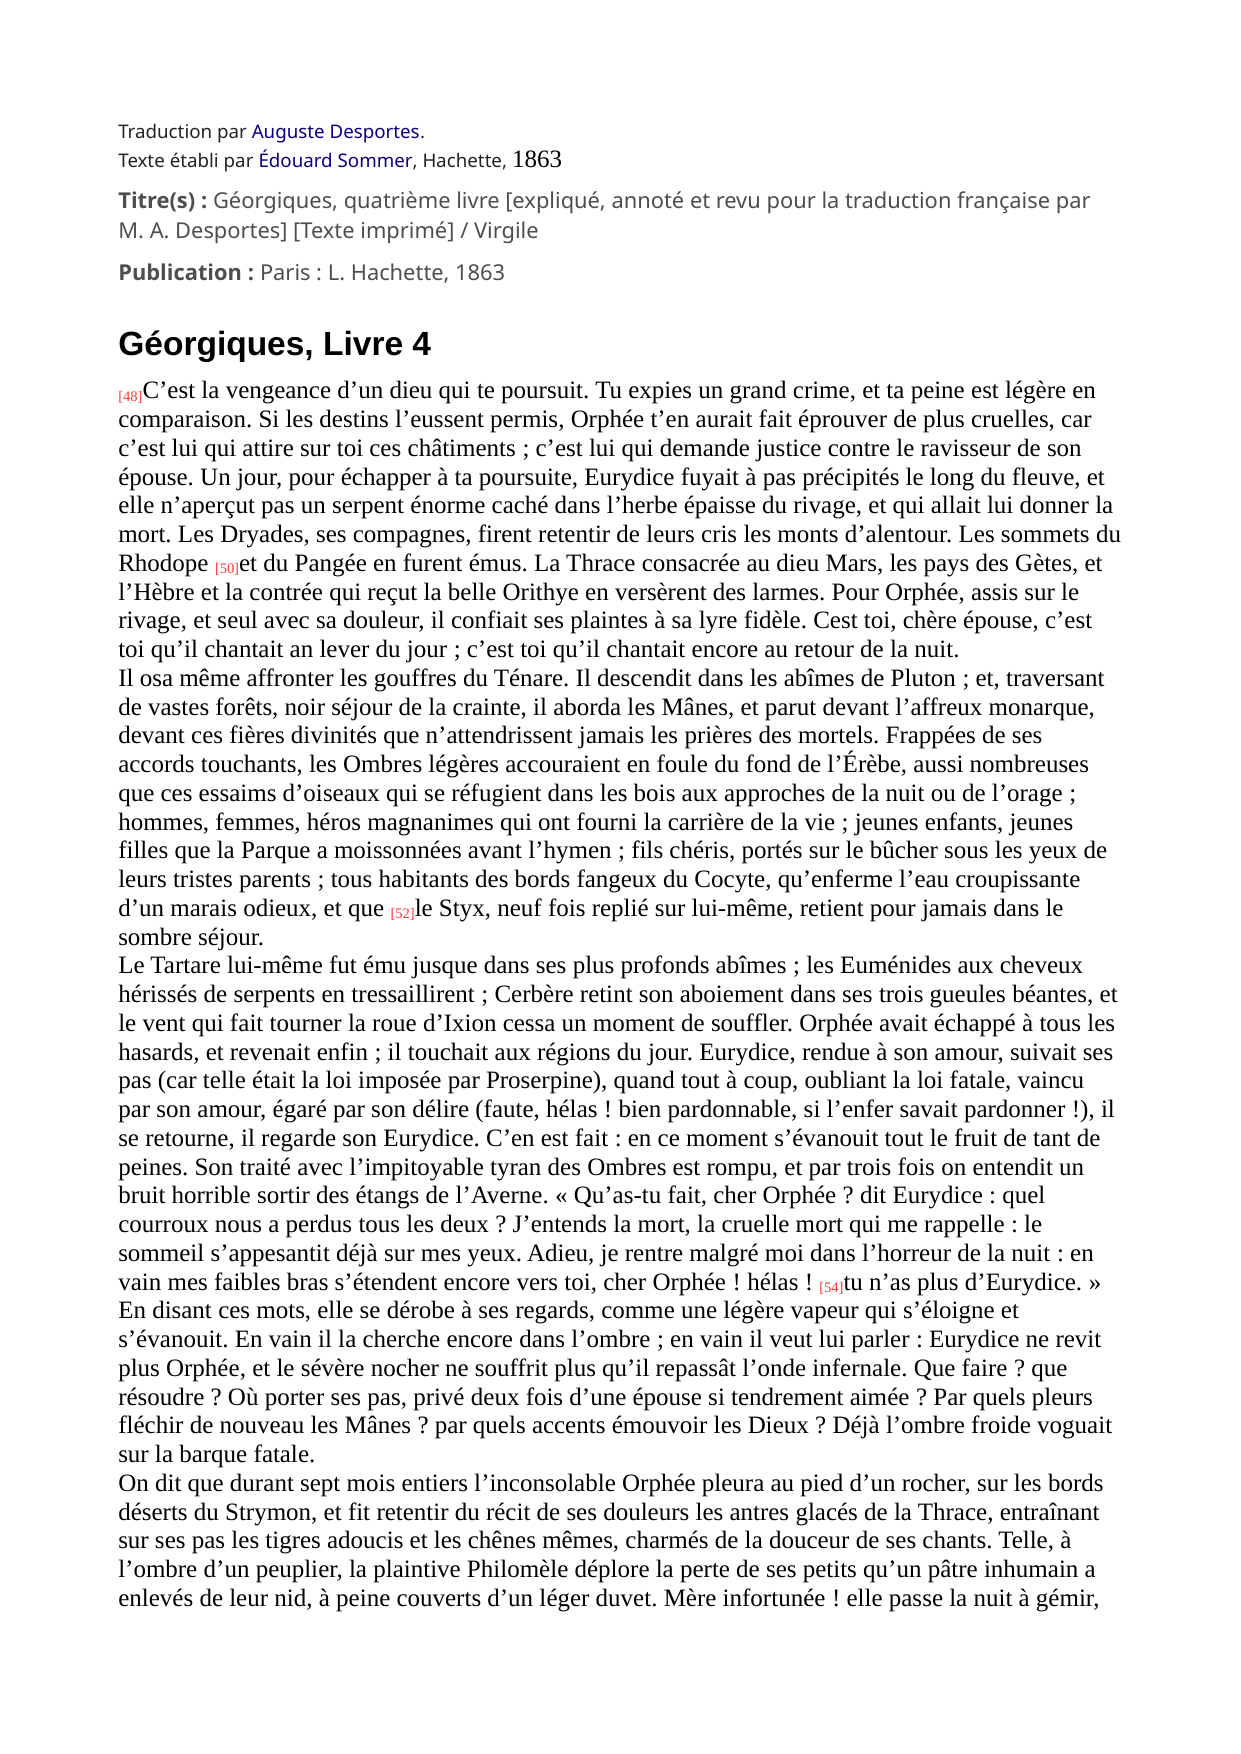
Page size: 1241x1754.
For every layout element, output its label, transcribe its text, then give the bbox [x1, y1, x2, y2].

text Traduction par Auguste Desportes. Texte établi par Édouard Sommer, Hachette, 1863 [118, 118, 1122, 172]
subtitle Géorgiques, Livre 4 [118, 324, 1122, 363]
text On dit que durant sept mois entiers l’inconsolable Orphée pleura au pied d’un rocher, sur les bords déserts du Strymon, et fit retentir du récit de ses douleurs les antres glacés de la Thrace, entraînant sur ses pas les tigres adoucis et les chênes mêmes, charmés de la douceur de ses chants. Telle, à l’ombre d’un peuplier, la plaintive Philomèle déplore la perte de ses petits qu’un pâtre inhumain a enlevés de leur nid, à peine couverts d’un léger duvet. Mère infortunée ! elle passe la nuit à gémir, [118, 1468, 1122, 1612]
text Publication : Paris : L. Hachette, 1863 [118, 257, 1122, 287]
text Le Tartare lui-même fut ému jusque dans ses plus profonds abîmes ; les Euménides aux cheveux hérissés de serpents en tressaillirent ; Cerbère retint son aboiement dans ses trois gueules béantes, et le vent qui fait tourner la roue d’Ixion cessa un moment de souffler. Orphée avait échappé à tous les hasards, et revenait enfin ; il touchait aux régions du jour. Eurydice, rendue à son amour, suivait ses pas (car telle était la loi imposée par Proserpine), quand tout à coup, oubliant la loi fatale, vaincu par son amour, égaré par son délire (faute, hélas ! bien pardonnable, si l’enfer savait pardonner !), il se retourne, il regarde son Eurydice. C’en est fait : en ce moment s’évanouit tout le fruit de tant de peines. Son traité avec l’impitoyable tyran des Ombres est rompu, et par trois fois on entendit un bruit horrible sortir des étangs de l’Averne. « Qu’as-tu fait, cher Orphée ? dit Eurydice : quel courroux nous a perdus tous les deux ? J’entends la mort, la cruelle mort qui me rappelle : le sommeil s’appesantit déjà sur mes yeux. Adieu, je rentre malgré moi dans l’horreur de la nuit : en vain mes faibles bras s’étendent encore vers toi, cher Orphée ! hélas ! [54]tu n’as plus d’Eurydice. » En disant ces mots, elle se dérobe à ses regards, comme une légère vapeur qui s’éloigne et s’évanouit. En vain il la cherche encore dans l’ombre ; en vain il veut lui parler : Eurydice ne revit plus Orphée, et le sévère nocher ne souffrit plus qu’il repassât l’onde infernale. Que faire ? que résoudre ? Où porter ses pas, privé deux fois d’une épouse si tendrement aimée ? Par quels pleurs fléchir de nouveau les Mânes ? par quels accents émouvoir les Dieux ? Déjà l’ombre froide voguait sur la barque fatale. [118, 950, 1122, 1468]
text [48]C’est la vengeance d’un dieu qui te poursuit. Tu expies un grand crime, et ta peine est légère en comparaison. Si les destins l’eussent permis, Orphée t’en aurait fait éprouver de plus cruelles, car c’est lui qui attire sur toi ces châtiments ; c’est lui qui demande justice contre le ravisseur de son épouse. Un jour, pour échapper à ta poursuite, Eurydice fuyait à pas précipités le long du fleuve, et elle n’aperçut pas un serpent énorme caché dans l’herbe épaisse du rivage, et qui allait lui donner la mort. Les Dryades, ses compagnes, firent retentir de leurs cris les monts d’alentour. Les sommets du Rhodope [50]et du Pangée en furent émus. La Thrace consacrée au dieu Mars, les pays des Gètes, et l’Hèbre et la contrée qui reçut la belle Orithye en versèrent des larmes. Pour Orphée, assis sur le rivage, et seul avec sa douleur, il confiait ses plaintes à sa lyre fidèle. Cest toi, chère épouse, c’est toi qu’il chantait an lever du jour ; c’est toi qu’il chantait encore au retour de la nuit. [118, 375, 1122, 663]
text Il osa même affronter les gouffres du Ténare. Il descendit dans les abîmes de Pluton ; et, traversant de vastes forêts, noir séjour de la crainte, il aborda les Mânes, et parut devant l’affreux monarque, devant ces fières divinités que n’attendrissent jamais les prières des mortels. Frappées de ses accords touchants, les Ombres légères accouraient en foule du fond de l’Érèbe, aussi nombreuses que ces essaims d’oiseaux qui se réfugient dans les bois aux approches de la nuit ou de l’orage ; hommes, femmes, héros magnanimes qui ont fourni la carrière de la vie ; jeunes enfants, jeunes filles que la Parque a moissonnées avant l’hymen ; fils chéris, portés sur le bûcher sous les yeux de leurs tristes parents ; tous habitants des bords fangeux du Cocyte, qu’enferme l’eau croupissante d’un marais odieux, et que [52]le Styx, neuf fois replié sur lui-même, retient pour jamais dans le sombre séjour. [118, 663, 1122, 950]
text Titre(s) : Géorgiques, quatrième livre [expliqué, annoté et revu pour la traduction française par M. A. Desportes] [Texte imprimé] / Virgile [118, 185, 1122, 244]
